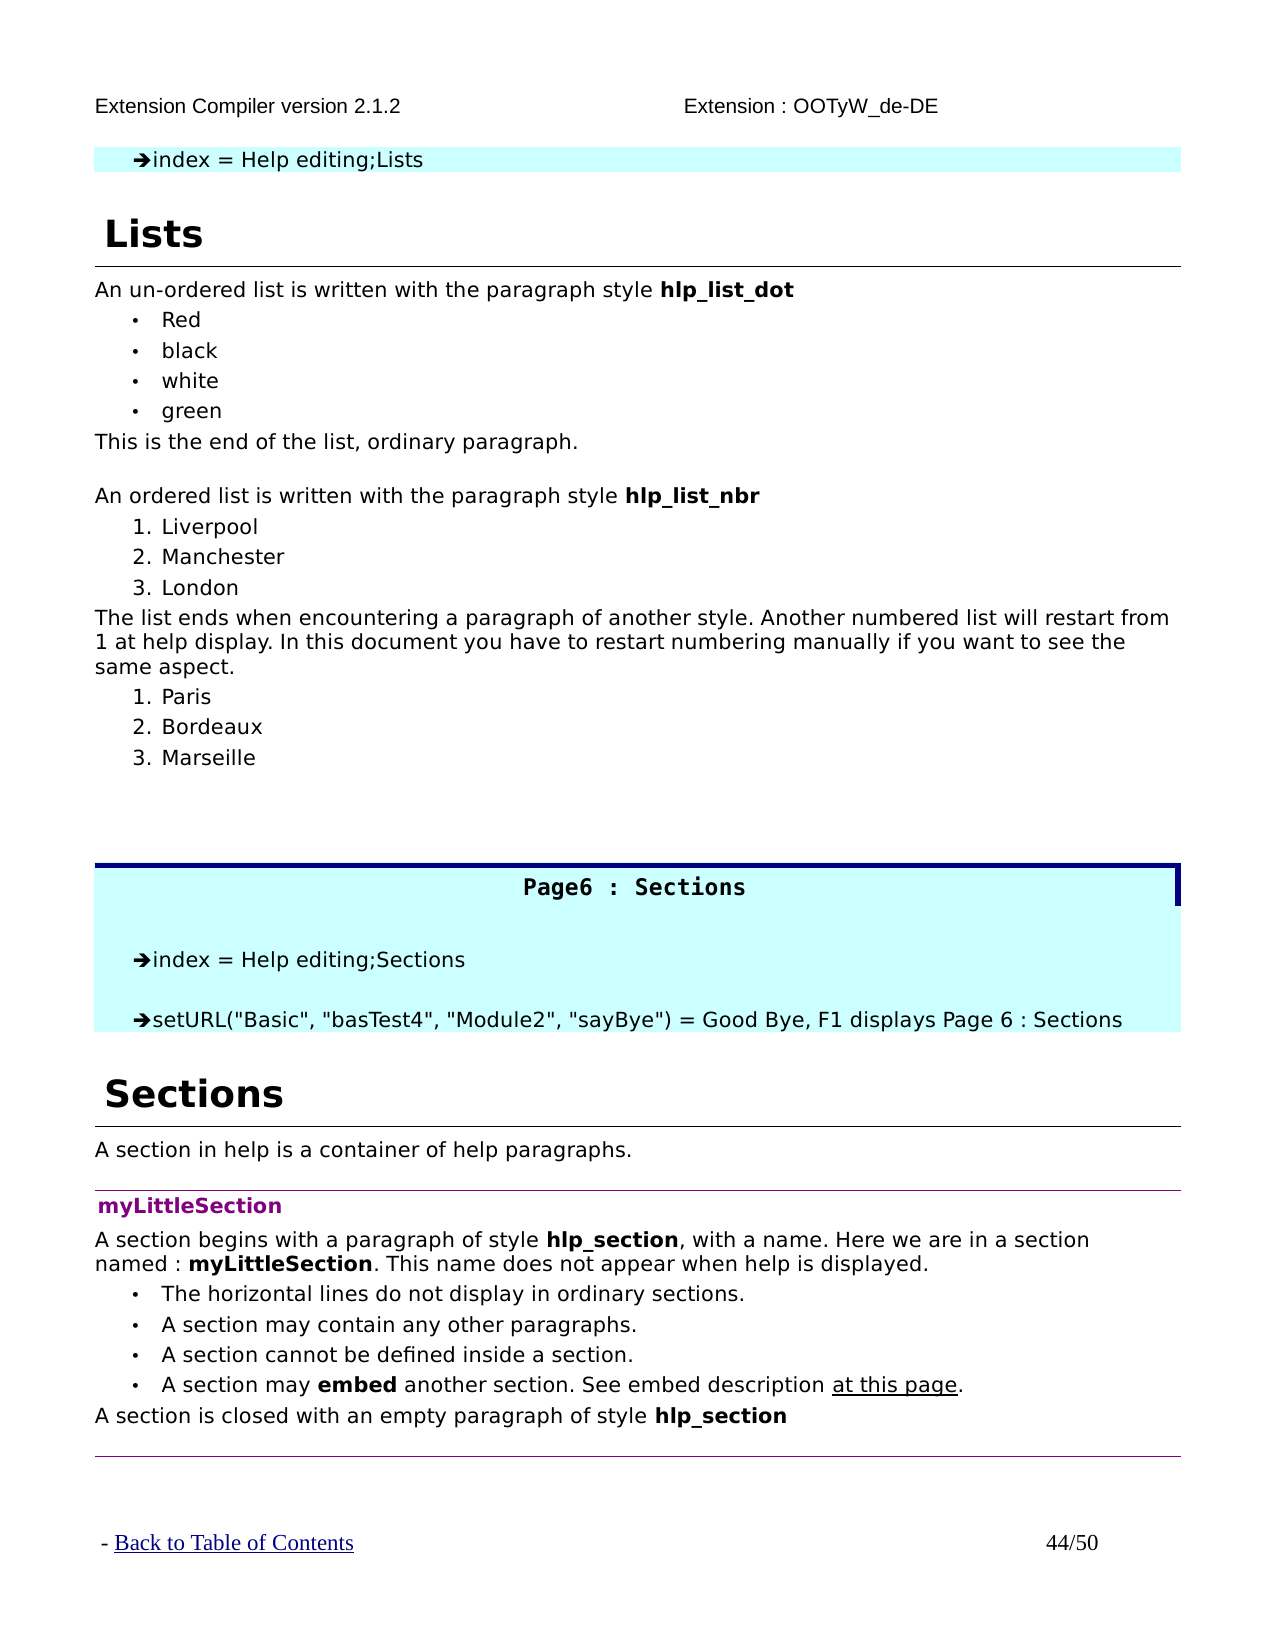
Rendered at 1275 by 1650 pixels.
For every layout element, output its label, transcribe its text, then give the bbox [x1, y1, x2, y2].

text This is the end of the list, ordinary paragraph. [94, 430, 1181, 454]
list Paris [132, 685, 1181, 709]
list setURL("Basic", "basTest4", "Module2", "sayBye") = Good Bye, F1 displays Page 6 : Sections [94, 1008, 1181, 1032]
list Red [132, 308, 1181, 333]
text A section begins with a paragraph of style hlp_section, with a name. Here we are in a section named : myLittleSection. This name does not appear when help is displayed. [94, 1228, 1181, 1277]
list A section cannot be defined inside a section. [132, 1343, 1181, 1367]
text An ordered list is written with the paragraph style hlp_list_nbr [94, 460, 1181, 509]
list white [132, 369, 1181, 393]
list The horizontal lines do not display in ordinary sections. [132, 1282, 1181, 1307]
list Manchester [132, 545, 1181, 569]
list Bordeaux [132, 715, 1181, 740]
list Liverpool [132, 515, 1181, 539]
list index = Help editing;Lists [94, 147, 1181, 172]
text Lists [94, 203, 1181, 266]
list index = Help editing;Sections [94, 948, 1181, 972]
text myLittleSection [94, 1191, 1181, 1222]
list A section may embed another section. See embed description at this page. [132, 1373, 1181, 1398]
text A section is closed with an empty paragraph of style hlp_section [94, 1404, 1181, 1428]
list black [132, 339, 1181, 363]
list green [132, 399, 1181, 424]
text The list ends when encountering a paragraph of another style. Another numbered list will restart from 1 at help display. In this document you have to restart numbering manually if you want to see the same aspect. [94, 606, 1181, 679]
text Sections [94, 1063, 1181, 1126]
list Marseille [132, 746, 1181, 770]
text Page6 : Sections [94, 864, 1175, 906]
list A section may contain any other paragraphs. [132, 1313, 1181, 1337]
text An un-ordered list is written with the paragraph style hlp_list_dot [94, 278, 1181, 303]
text A section in help is a container of help paragraphs. [94, 1138, 1181, 1163]
list London [132, 575, 1181, 600]
